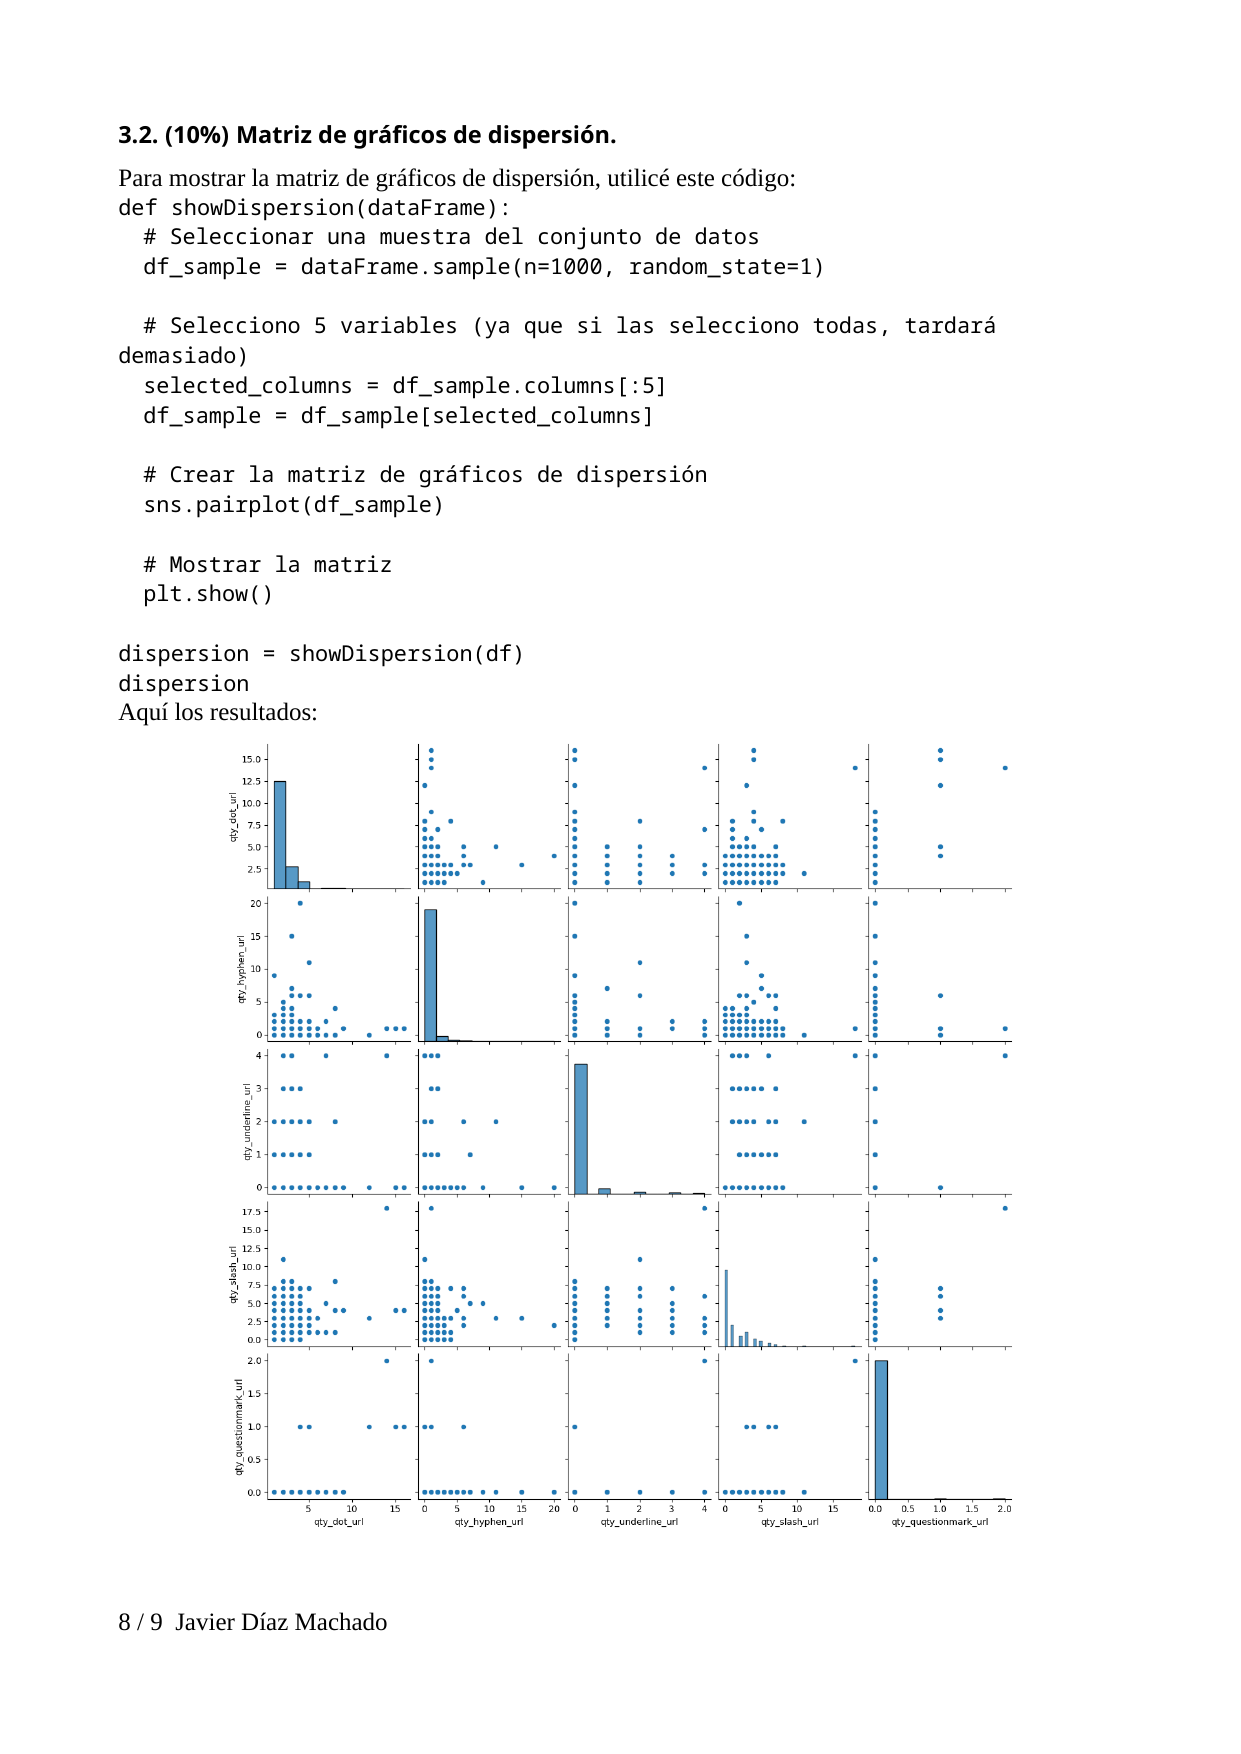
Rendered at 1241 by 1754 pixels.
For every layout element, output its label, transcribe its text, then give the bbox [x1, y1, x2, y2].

text dispersion = showDispersion(df) [118, 638, 1122, 668]
text Aquí los resultados: [118, 697, 1122, 726]
text # Mostrar la matriz [118, 549, 1122, 578]
text df_sample = df_sample[selected_columns] [118, 400, 1122, 430]
text df_sample = dataFrame.sample(n=1000, random_state=1) [118, 251, 1122, 281]
text sns.pairplot(df_sample) [118, 489, 1122, 519]
text plt.show() [118, 578, 1122, 608]
text selected_columns = df_sample.columns[:5] [118, 370, 1122, 400]
text # Selecciono 5 variables (ya que si las selecciono todas, tardará demasiado) [118, 311, 1122, 370]
text # Crear la matriz de gráficos de dispersión [118, 459, 1122, 489]
text Para mostrar la matriz de gráficos de dispersión, utilicé este código: [118, 163, 1122, 191]
text dispersion [118, 668, 1122, 697]
subtitle 3.2. (10%) Matriz de gráficos de dispersión. [118, 118, 1122, 150]
text def showDispersion(dataFrame): [118, 191, 1122, 221]
text # Seleccionar una muestra del conjunto de datos [118, 221, 1122, 251]
picture [222, 738, 1018, 1533]
